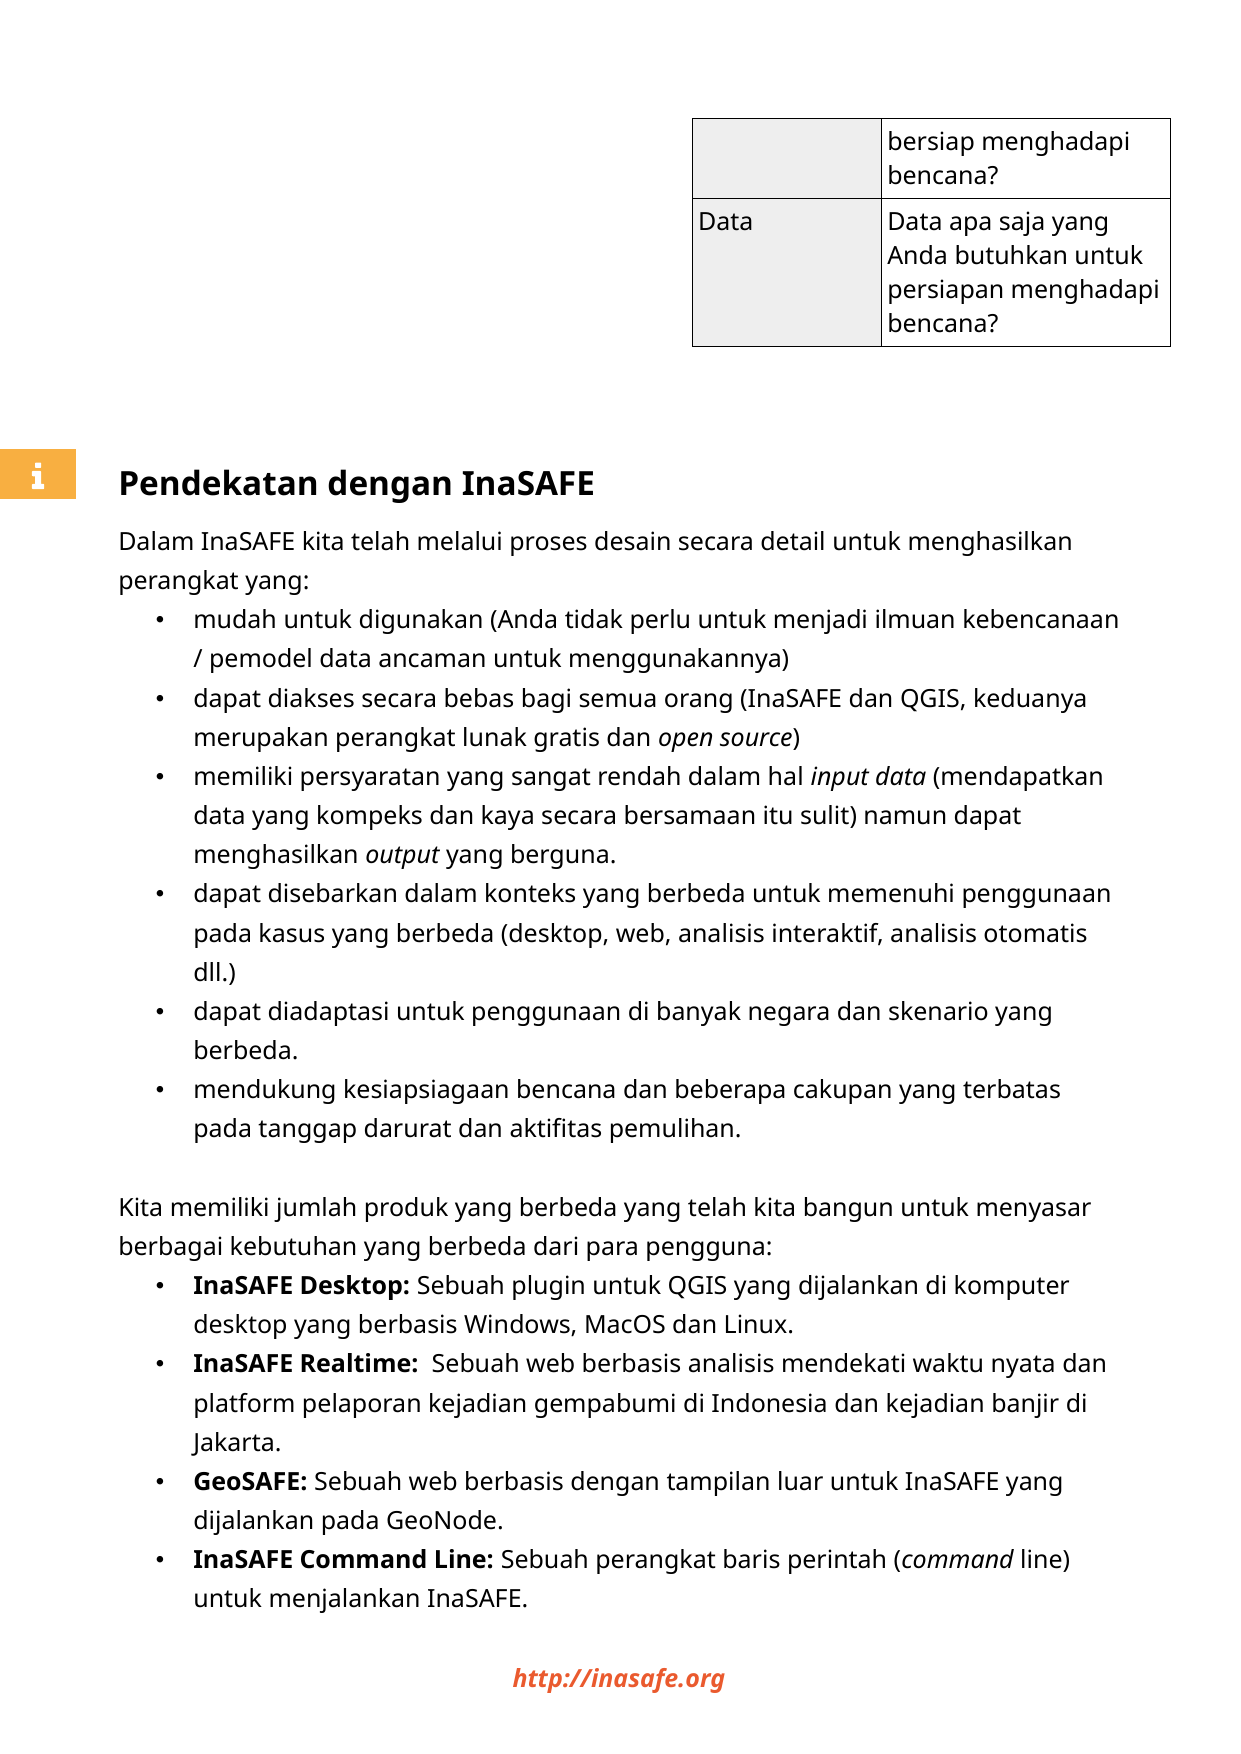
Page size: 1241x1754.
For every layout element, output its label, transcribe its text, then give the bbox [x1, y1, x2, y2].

text Kita memiliki jumlah produk yang berbeda yang telah kita bangun untuk menyasar berbagai kebutuhan yang berbeda dari para pengguna: [118, 1189, 1122, 1263]
list mendukung kesiapsiagaan bencana dan beberapa cakupan yang terbatas pada tanggap darurat dan aktifitas pemulihan. [156, 1072, 1122, 1145]
text Dalam InaSAFE kita telah melalui proses desain secara detail untuk menghasilkan perangkat yang: [118, 524, 1122, 597]
subtitle Pendekatan dengan InaSAFE [118, 460, 1122, 505]
list dapat disebarkan dalam konteks yang berbeda untuk memenuhi penggunaan pada kasus yang berbeda (desktop, web, analisis interaktif, analisis otomatis dll.) [156, 876, 1122, 988]
list dapat diakses secara bebas bagi semua orang (InaSAFE dan QGIS, keduanya merupakan perangkat lunak gratis dan open source) [156, 680, 1122, 753]
list InaSAFE Realtime: Sebuah web berbasis analisis mendekati waktu nyata dan platform pelaporan kejadian gempabumi di Indonesia dan kejadian banjir di Jakarta. [156, 1346, 1122, 1458]
list InaSAFE Desktop: Sebuah plugin untuk QGIS yang dijalankan di komputer desktop yang berbasis Windows, MacOS dan Linux. [156, 1268, 1122, 1341]
table_cell bersiap menghadapi bencana? [882, 119, 1170, 198]
table_cell Data apa saja yang Anda butuhkan untuk persiapan menghadapi bencana? [882, 199, 1170, 346]
list dapat diadaptasi untuk penggunaan di banyak negara dan skenario yang berbeda. [156, 994, 1122, 1067]
list mudah untuk digunakan (Anda tidak perlu untuk menjadi ilmuan kebencanaan / pemodel data ancaman untuk menggunakannya) [156, 602, 1122, 675]
list InaSAFE Command Line: Sebuah perangkat baris perintah (command line) untuk menjalankan InaSAFE. [156, 1542, 1122, 1615]
list memiliki persyaratan yang sangat rendah dalam hal input data (mendapatkan data yang kompeks dan kaya secara bersamaan itu sulit) namun dapat menghasilkan output yang berguna. [156, 759, 1122, 871]
table_cell Data [693, 199, 881, 346]
table_cell [693, 119, 881, 198]
list GeoSAFE: Sebuah web berbasis dengan tampilan luar untuk InaSAFE yang dijalankan pada GeoNode. [156, 1464, 1122, 1537]
